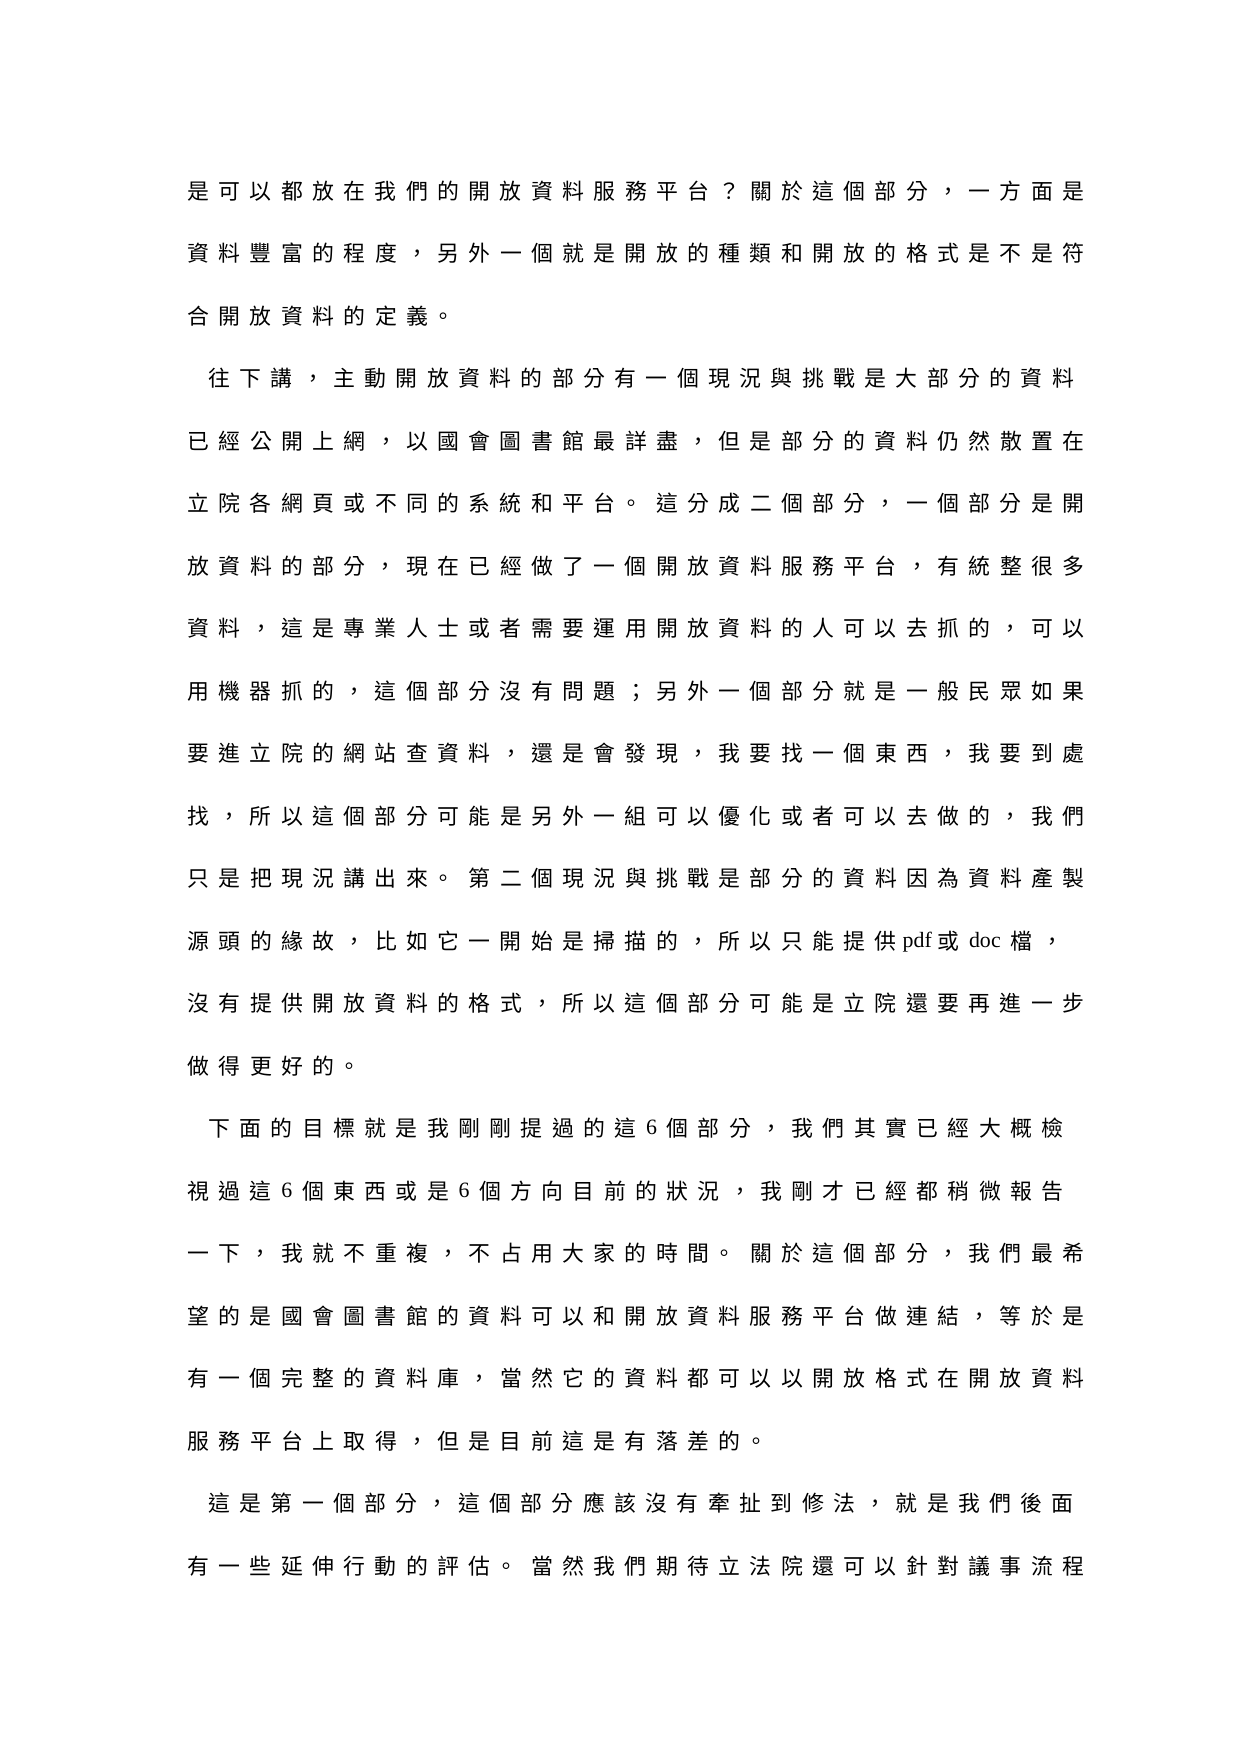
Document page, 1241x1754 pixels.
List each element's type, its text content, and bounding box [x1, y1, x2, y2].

text 下面的目標就是我剛剛提過的這6個部分，我們其實已經大概檢視過這6個東西或是6個方向目前的狀況，我剛才已經都稍微報告一下，我就不重複，不占用大家的時間。關於這個部分，我們最希望的是國會圖書館的資料可以和開放資料服務平台做連結，等於是有一個完整的資料庫，當然它的資料都可以以開放格式在開放資料服務平台上取得，但是目前這是有落差的。 [173, 1096, 1089, 1471]
text 是可以都放在我們的開放資料服務平台？關於這個部分，一方面是資料豐富的程度，另外一個就是開放的種類和開放的格式是不是符合開放資料的定義。 [173, 158, 1089, 346]
text 往下講，主動開放資料的部分有一個現況與挑戰是大部分的資料已經公開上網，以國會圖書館最詳盡，但是部分的資料仍然散置在立院各網頁或不同的系統和平台。這分成二個部分，一個部分是開放資料的部分，現在已經做了一個開放資料服務平台，有統整很多資料，這是專業人士或者需要運用開放資料的人可以去抓的，可以用機器抓的，這個部分沒有問題；另外一個部分就是一般民眾如果要進立院的網站查資料，還是會發現，我要找一個東西，我要到處找，所以這個部分可能是另外一組可以優化或者可以去做的，我們只是把現況講出來。第二個現況與挑戰是部分的資料因為資料產製源頭的緣故，比如它一開始是掃描的，所以只能提供pdf或doc檔，沒有提供開放資料的格式，所以這個部分可能是立院還要再進一步做得更好的。 [173, 346, 1089, 1096]
text 這是第一個部分，這個部分應該沒有牽扯到修法，就是我們後面有一些延伸行動的評估。當然我們期待立法院還可以針對議事流程 [173, 1471, 1089, 1596]
